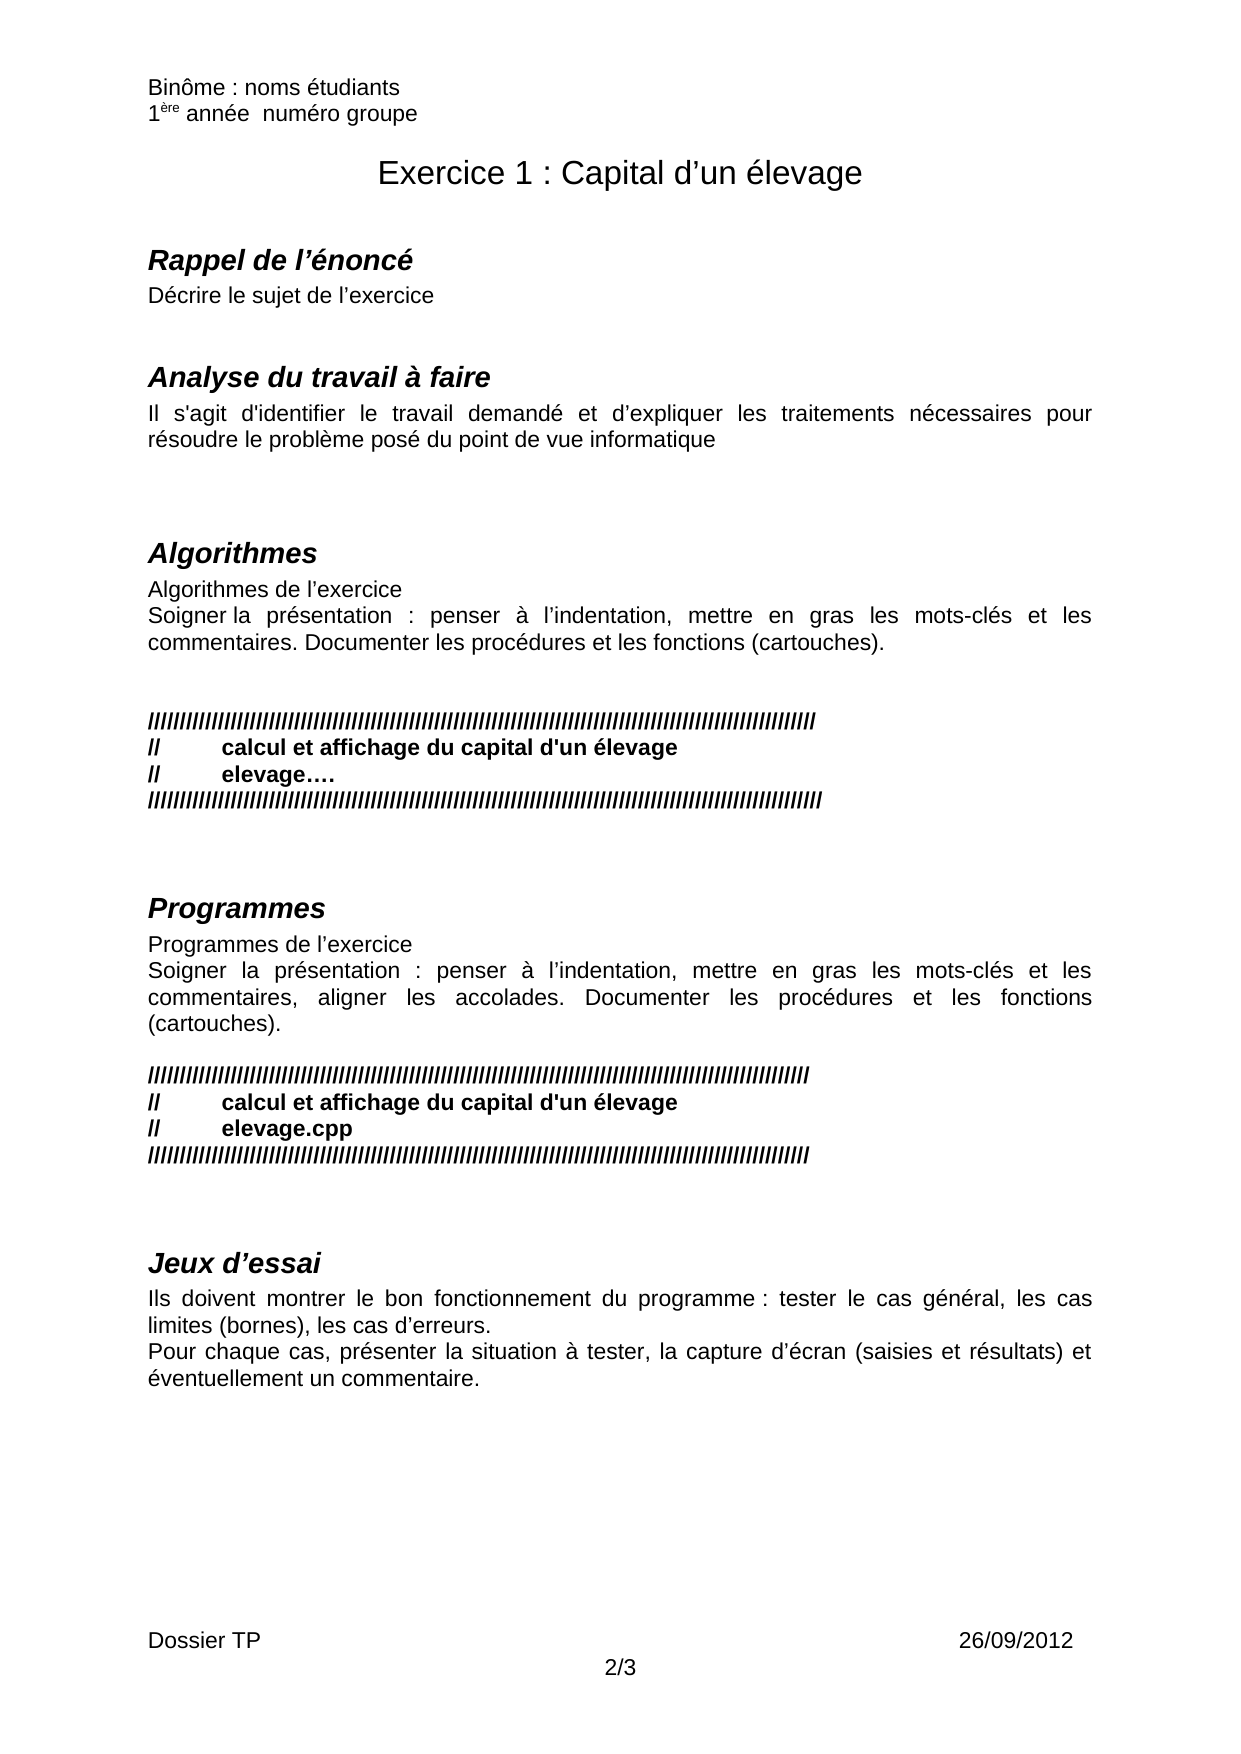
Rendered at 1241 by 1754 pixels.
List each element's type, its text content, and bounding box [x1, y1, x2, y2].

text ///////////////////////////////////////////////////////////////////////////////////////////////////////// [148, 708, 1093, 734]
text ////////////////////////////////////////////////////////////////////////////////////////////////////////// [148, 787, 1093, 813]
text //////////////////////////////////////////////////////////////////////////////////////////////////////// [148, 1062, 1093, 1089]
subtitle Analyse du travail à faire [148, 360, 1093, 394]
subtitle Rappel de l’énoncé [148, 243, 1093, 276]
text Soigner la présentation : penser à l’indentation, mettre en gras les mots-clés et les commentaires, aligner les accolades. Documenter les procédures et les fonctions (cartouches). [148, 957, 1093, 1036]
text Algorithmes de l’exercice [148, 576, 1093, 602]
text Ils doivent montrer le bon fonctionnement du programme : tester le cas général, les cas limites (bornes), les cas d’erreurs. [148, 1285, 1093, 1338]
text Pour chaque cas, présenter la situation à tester, la capture d’écran (saisies et résultats) et éventuellement un commentaire. [148, 1338, 1093, 1391]
subtitle Jeux d’essai [148, 1246, 1093, 1279]
text // elevage…. [148, 761, 1093, 787]
text //////////////////////////////////////////////////////////////////////////////////////////////////////// [148, 1142, 1093, 1168]
text // elevage.cpp [148, 1115, 1093, 1142]
text // calcul et affichage du capital d'un élevage [148, 734, 1093, 761]
text Soigner la présentation : penser à l’indentation, mettre en gras les mots-clés et les commentaires. Documenter les procédures et les fonctions (cartouches). [148, 602, 1093, 655]
text Décrire le sujet de l’exercice [148, 282, 1093, 309]
text Programmes de l’exercice [148, 931, 1093, 957]
subtitle Algorithmes [148, 536, 1093, 570]
text // calcul et affichage du capital d'un élevage [148, 1089, 1093, 1115]
text Il s'agit d'identifier le travail demandé et d’expliquer les traitements nécessaires pour résoudre le problème posé du point de vue informatique [148, 400, 1093, 453]
subtitle Programmes [148, 891, 1093, 924]
subtitle Exercice 1 : Capital d’un élevage [148, 153, 1093, 191]
